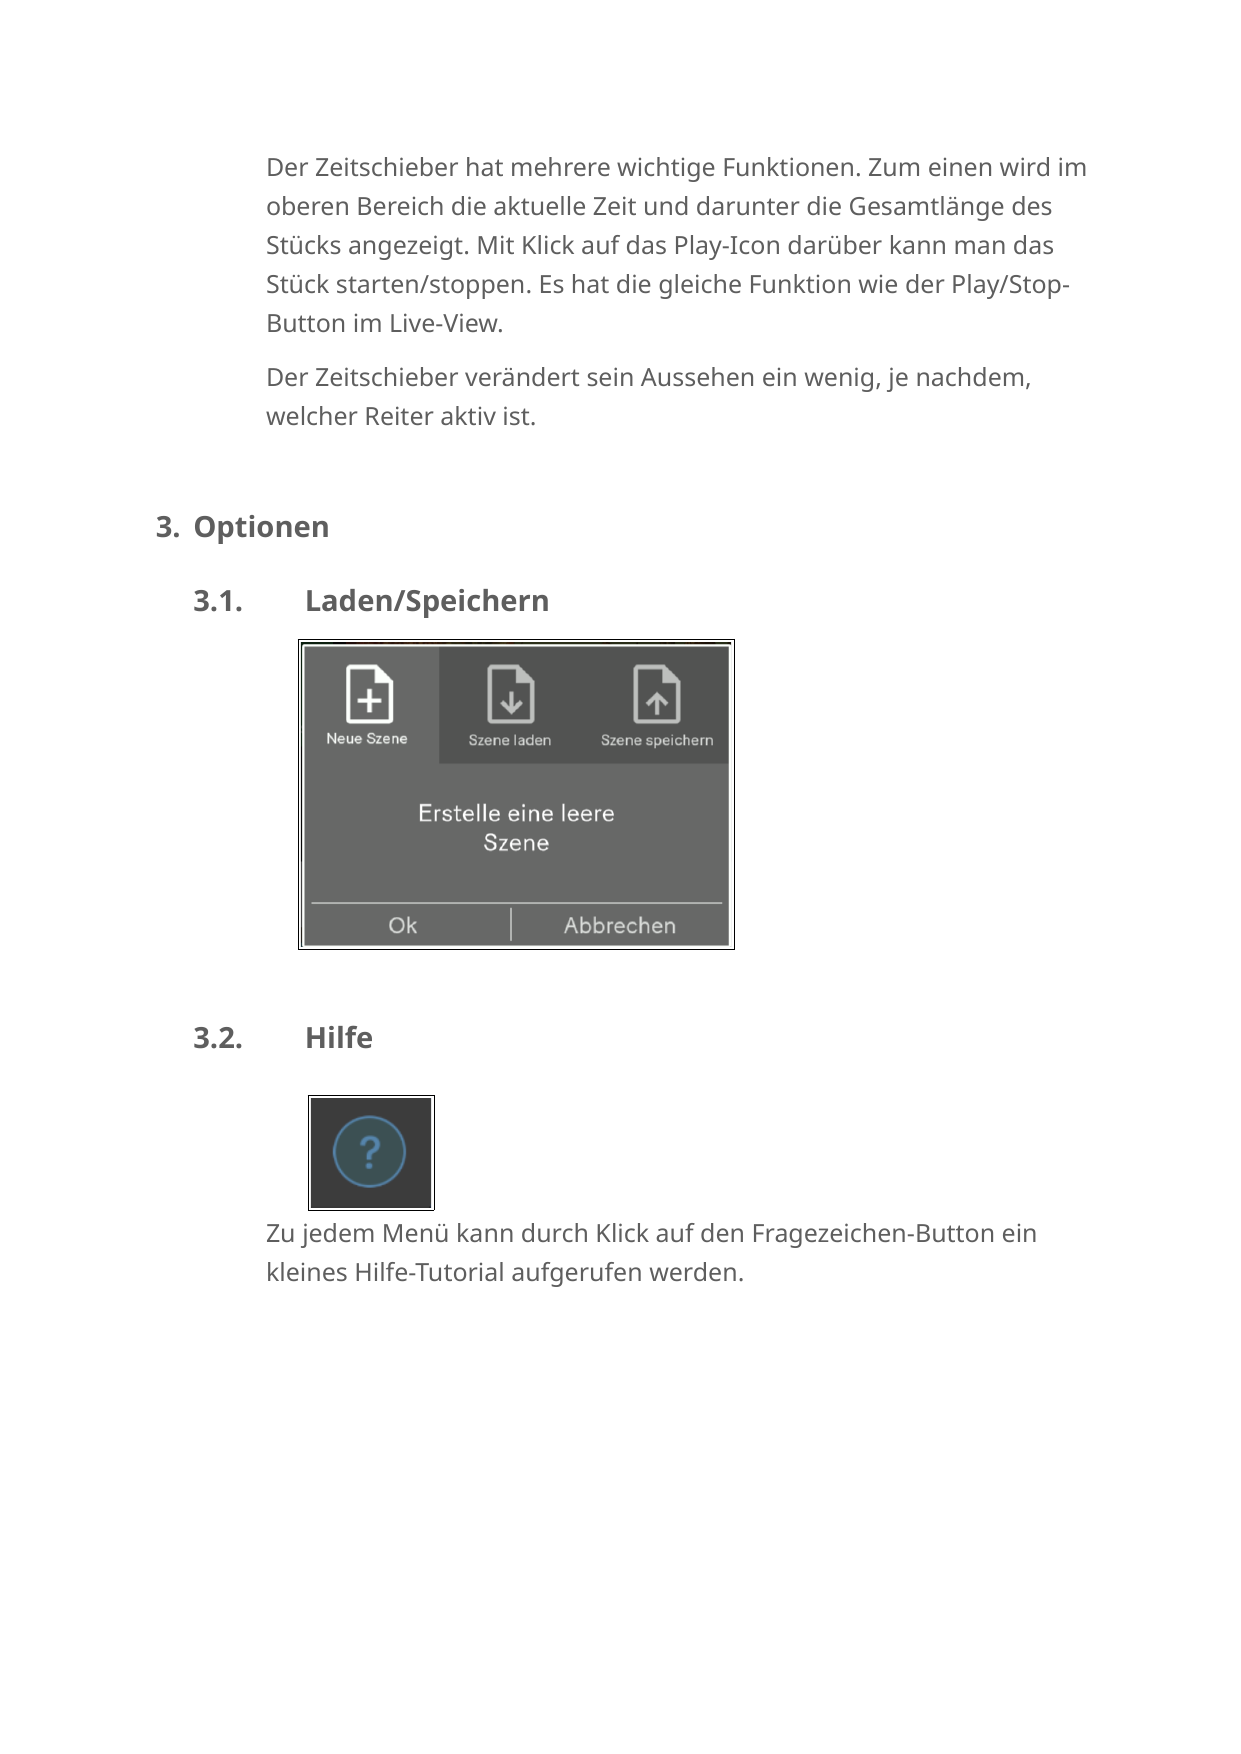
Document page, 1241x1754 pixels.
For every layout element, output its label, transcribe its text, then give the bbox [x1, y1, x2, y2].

picture [300, 642, 732, 947]
text Zu jedem Menü kann durch Klick auf den Fragezeichen-Button ein kleines Hilfe-Tutorial aufgerufen werden. [266, 1108, 1122, 1289]
picture [310, 1098, 432, 1208]
list Optionen [156, 506, 1122, 546]
text Der Zeitschieber verändert sein Aussehen ein wenig, je nachdem, welcher Reiter aktiv ist. [266, 360, 1122, 433]
list Hilfe [193, 1018, 1122, 1057]
list Laden/Speichern [193, 580, 1122, 620]
text Der Zeitschieber hat mehrere wichtige Funktionen. Zum einen wird im oberen Bereich die aktuelle Zeit und darunter die Gesamtlänge des Stücks angezeigt. Mit Klick auf das Play-Icon darüber kann man das Stück starten/stoppen. Es hat die gleiche Funktion wie der Play/Stop-Button im Live-View. [266, 149, 1122, 340]
